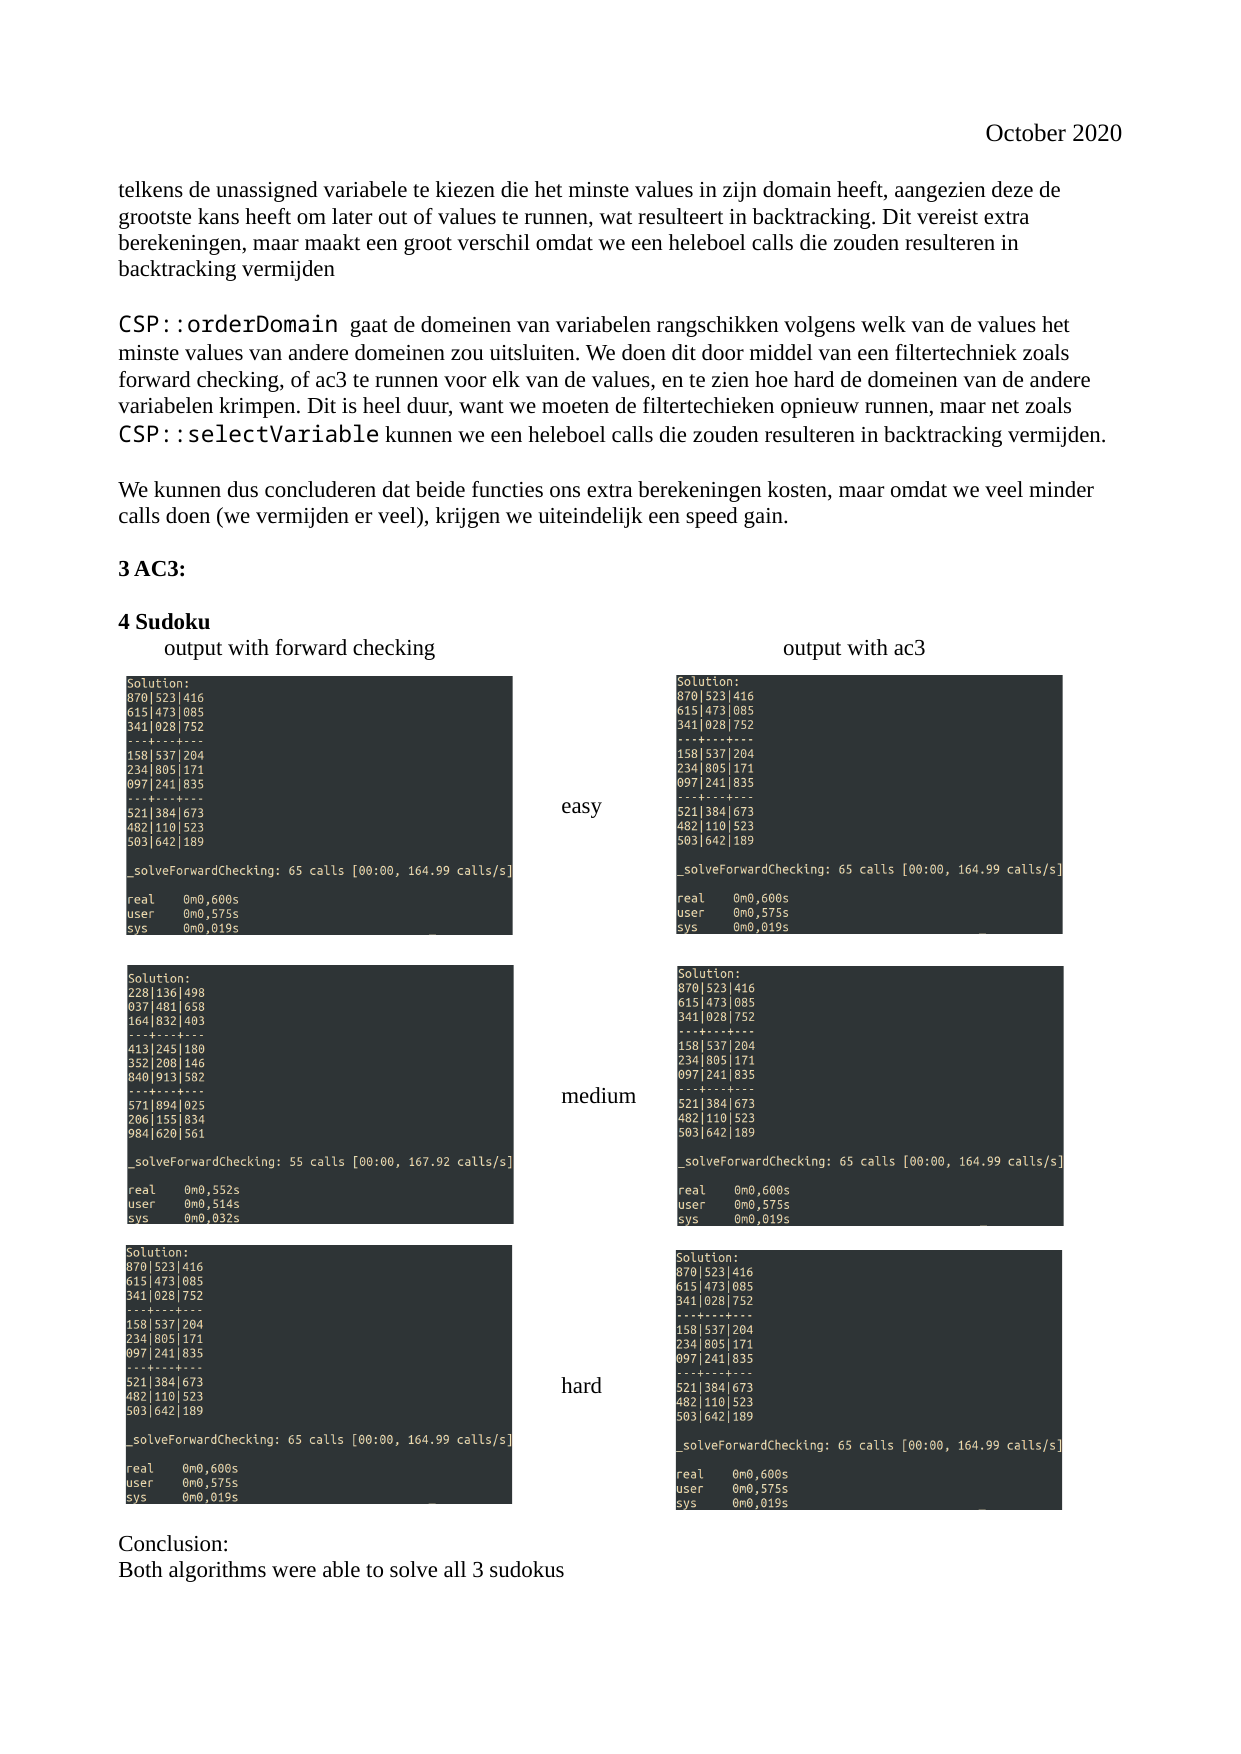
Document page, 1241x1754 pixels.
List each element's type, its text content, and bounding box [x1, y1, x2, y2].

picture [127, 965, 514, 1224]
text medium [514, 1082, 677, 1161]
text [118, 1372, 125, 1398]
text We kunnen dus concluderen dat beide functies ons extra berekeningen kosten, maar omdat we veel minder calls doen (we vermijden er veel), krijgen we uiteindelijk een speed gain. [118, 476, 1122, 529]
text Conclusion: [118, 1530, 1122, 1557]
text telkens de unassigned variabele te kiezen die het minste values in zijn domain heeft, aangezien deze de grootste kans heeft om later out of values te runnen, wat resulteert in backtracking. Dit vereist extra berekeningen, maar maakt een groot verschil omdat we een heleboel calls die zouden resulteren in backtracking vermijden [118, 176, 1122, 282]
picture [125, 1245, 513, 1504]
text [1063, 1372, 1122, 1398]
text CSP::orderDomain gaat de domeinen van variabelen rangschikken volgens welk van de values het minste values van andere domeinen zou uitsluiten. We doen dit door middel van een filtertechniek zoals forward checking, of ac3 te runnen voor elk van de values, en te zien hoe hard de domeinen van de andere variabelen krimpen. Dit is heel duur, want we moeten de filtertechieken opnieuw runnen, maar net zoals CSP::selectVariable kunnen we een heleboel calls die zouden resulteren in backtracking vermijden. [118, 308, 1122, 450]
text output with forward checking output with ac3 [118, 634, 1122, 661]
text Both algorithms were able to solve all 3 sudokus [118, 1557, 1122, 1583]
picture [676, 675, 1063, 934]
text 3 AC3: [118, 555, 1122, 581]
text [118, 792, 126, 819]
picture [126, 676, 513, 935]
text easy [513, 792, 676, 819]
picture [675, 1250, 1063, 1510]
text [1063, 792, 1122, 819]
text [1064, 1082, 1122, 1161]
text 4 Sudoku [118, 608, 1122, 634]
picture [677, 966, 1064, 1226]
text [118, 1082, 127, 1161]
text hard [513, 1372, 675, 1398]
